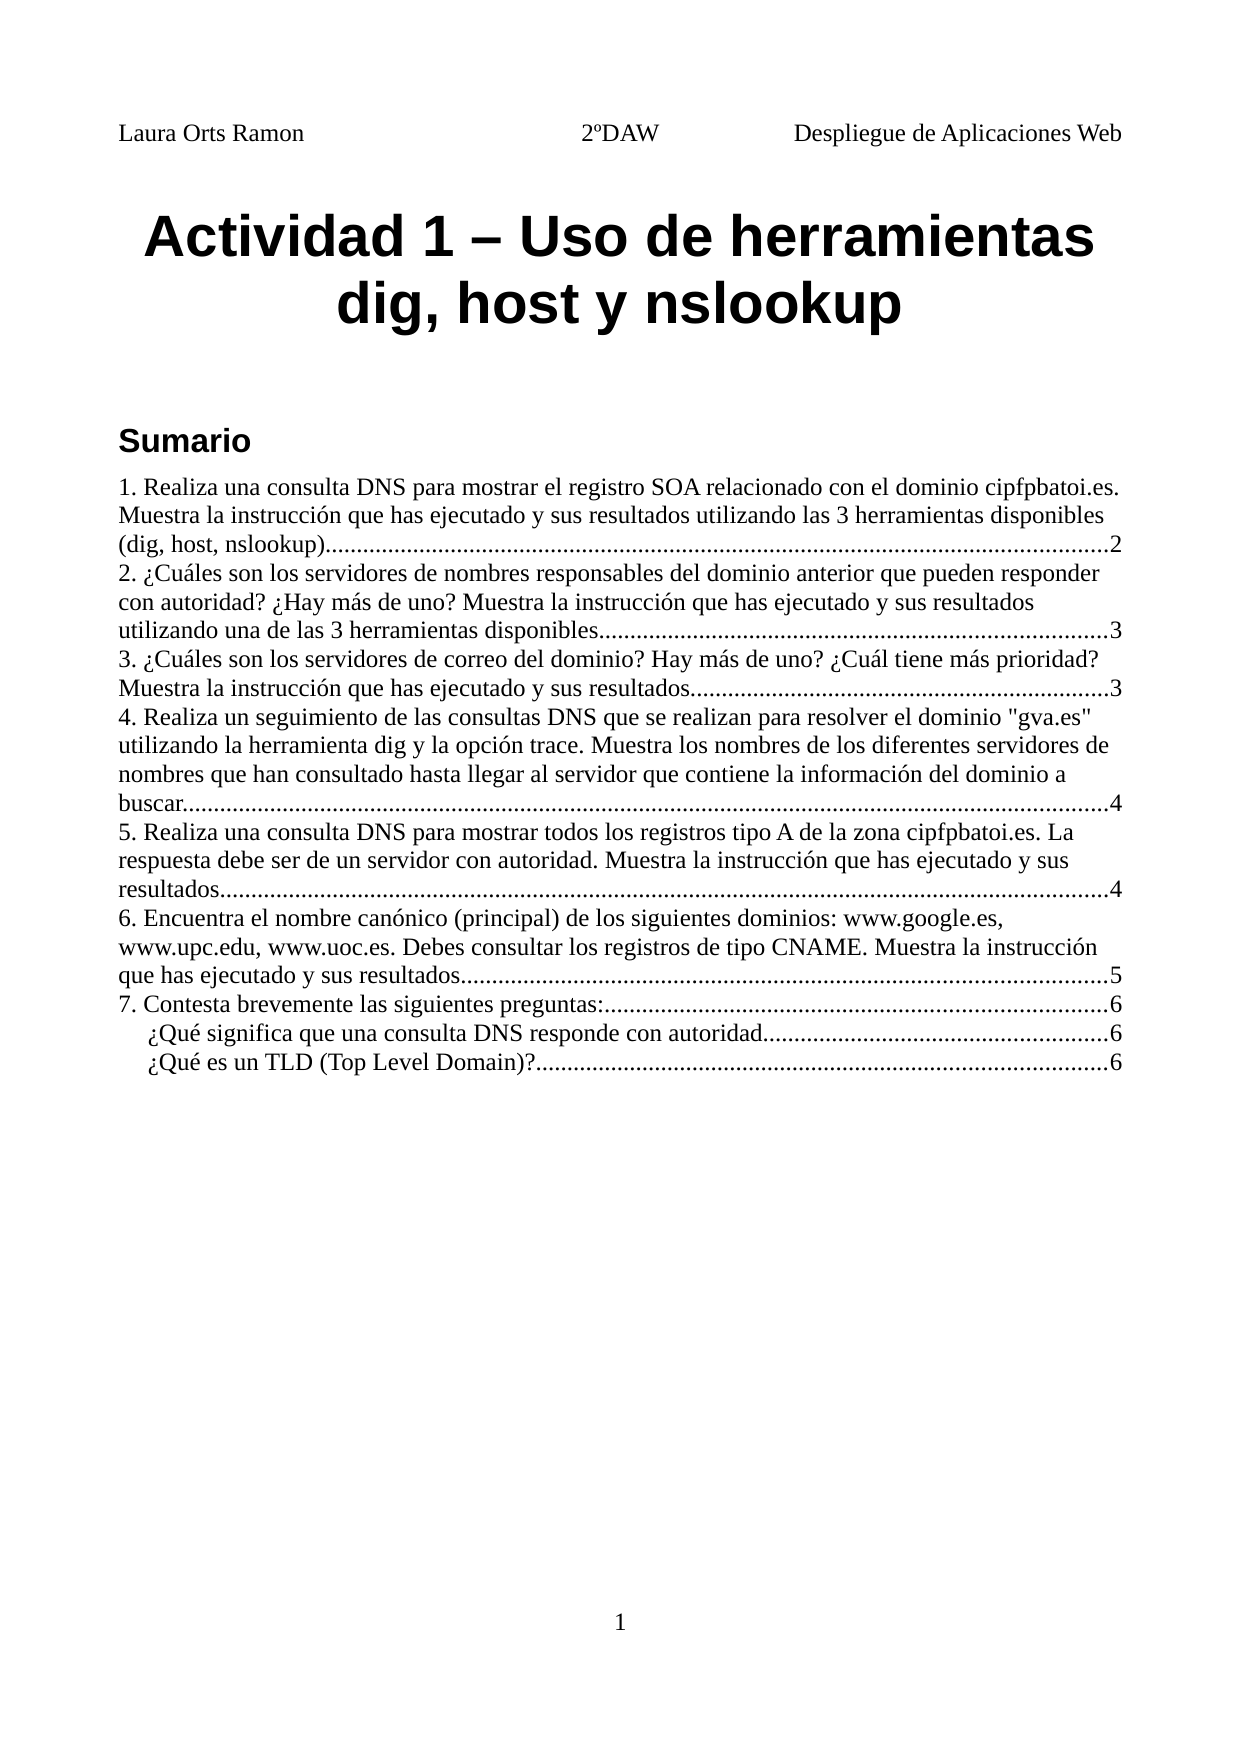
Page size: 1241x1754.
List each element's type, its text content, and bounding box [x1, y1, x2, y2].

text ¿Qué es un TLD (Top Level Domain)? 6 [148, 1047, 1122, 1075]
text 4. Realiza un seguimiento de las consultas DNS que se realizan para resolver el dominio "gva.es" utilizando la herramienta dig y la opción trace. Muestra los nombres de los diferentes servidores de nombres que han consultado hasta llegar al servidor que contiene la información del dominio a buscar. 4 [118, 702, 1122, 817]
text 5. Realiza una consulta DNS para mostrar todos los registros tipo A de la zona cipfpbatoi.es. La respuesta debe ser de un servidor con autoridad. Muestra la instrucción que has ejecutado y sus resultados. 4 [118, 817, 1122, 903]
text 3. ¿Cuáles son los servidores de correo del dominio? Hay más de uno? ¿Cuál tiene más prioridad? Muestra la instrucción que has ejecutado y sus resultados. 3 [118, 644, 1122, 702]
text ¿Qué significa que una consulta DNS responde con autoridad. 6 [148, 1018, 1122, 1047]
text 7. Contesta brevemente las siguientes preguntas: 6 [118, 989, 1122, 1018]
text 2. ¿Cuáles son los servidores de nombres responsables del dominio anterior que pueden responder con autoridad? ¿Hay más de uno? Muestra la instrucción que has ejecutado y sus resultados utilizando una de las 3 herramientas disponibles. 3 [118, 558, 1122, 644]
title Actividad 1 – Uso de herramientas dig, host y nslookup [118, 201, 1122, 336]
subtitle Sumario [118, 421, 1122, 459]
text 6. Encuentra el nombre canónico (principal) de los siguientes dominios: www.google.es, www.upc.edu, www.uoc.es. Debes consultar los registros de tipo CNAME. Muestra la instrucción que has ejecutado y sus resultados. 5 [118, 903, 1122, 989]
text 1. Realiza una consulta DNS para mostrar el registro SOA relacionado con el dominio cipfpbatoi.es. Muestra la instrucción que has ejecutado y sus resultados utilizando las 3 herramientas disponibles (dig, host, nslookup). 2 [118, 472, 1122, 558]
